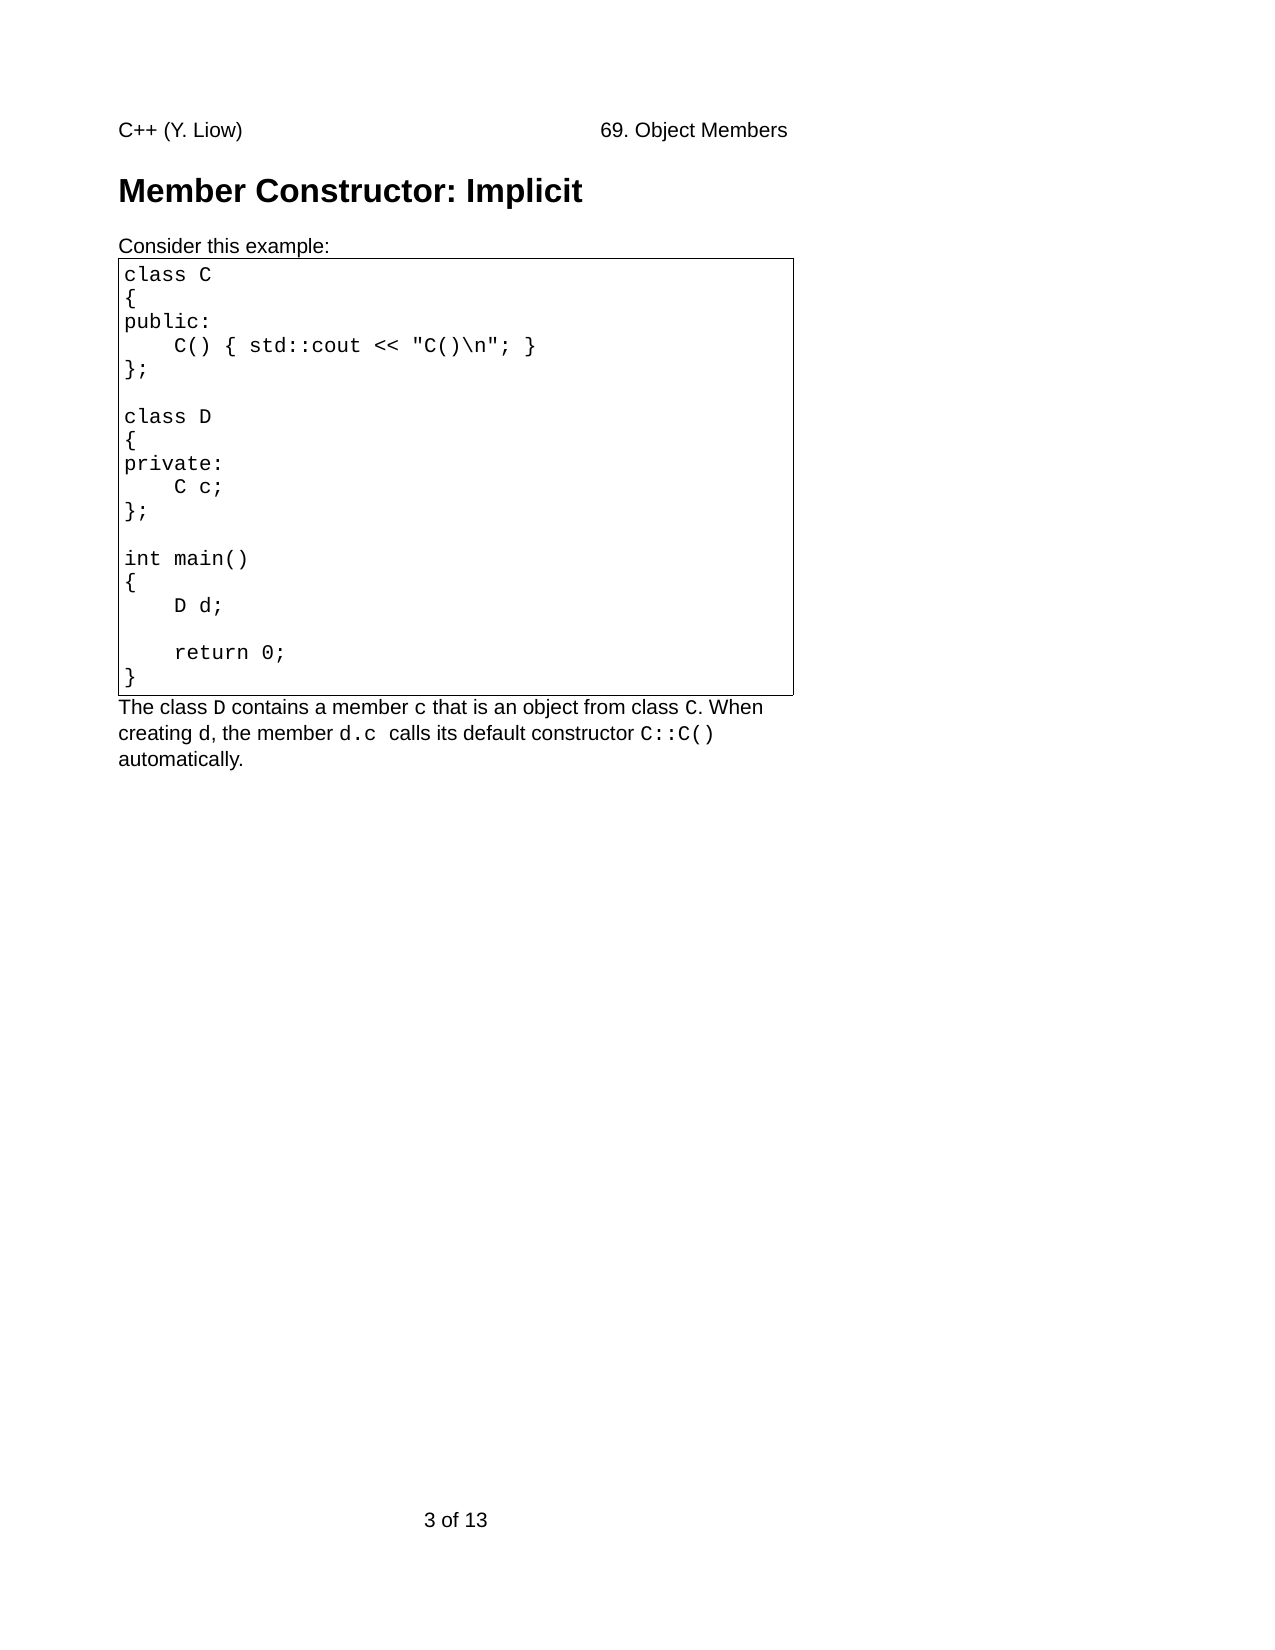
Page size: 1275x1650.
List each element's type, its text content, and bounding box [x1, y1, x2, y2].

text The class D contains a member c that is an object from class C. When creating d, the member d.c calls its default constructor C::C() automatically. [118, 696, 793, 771]
text Consider this example: [118, 234, 793, 258]
table_header class C { public: C() { std::cout << "C()\n"; } }; class D { private: C c; }; int main() { D d; return 0; } [119, 259, 793, 695]
text Member Constructor: Implicit [118, 172, 793, 210]
